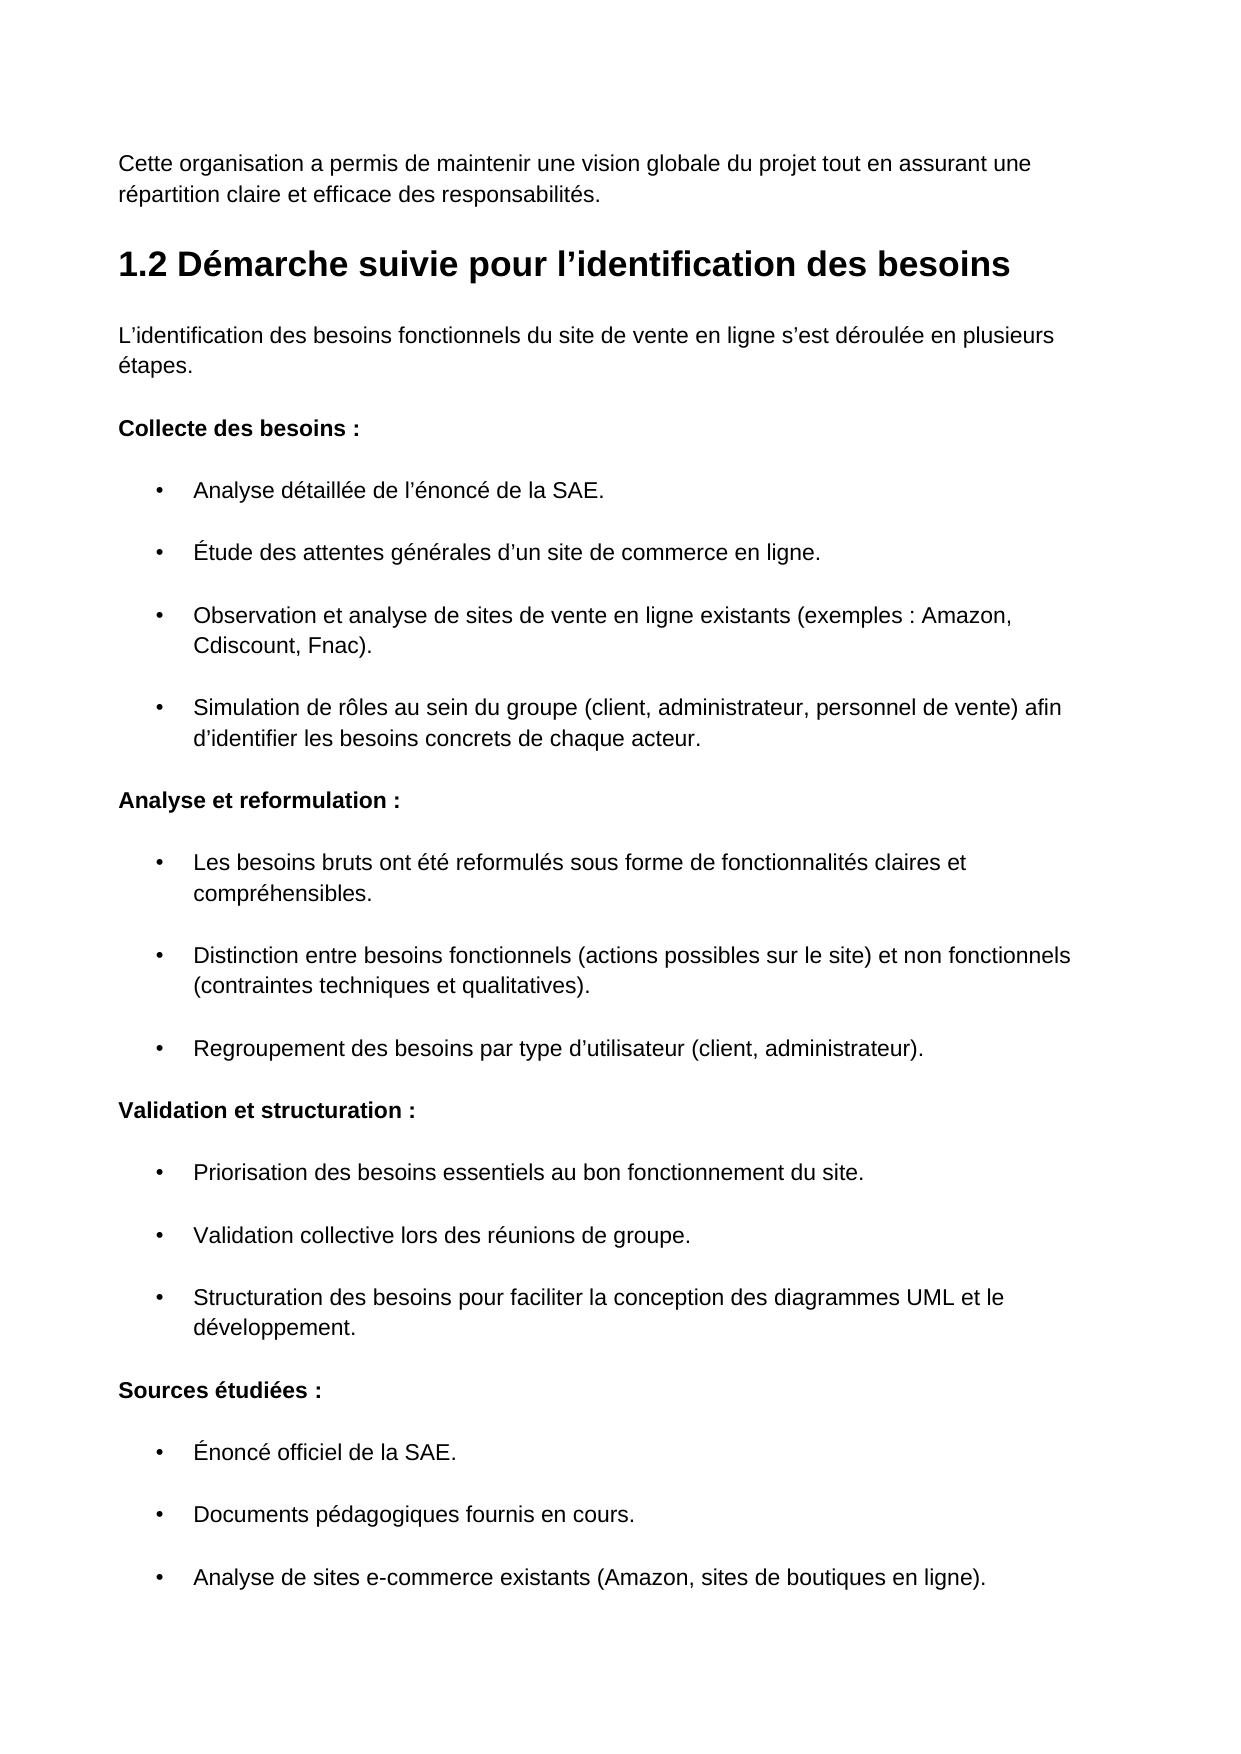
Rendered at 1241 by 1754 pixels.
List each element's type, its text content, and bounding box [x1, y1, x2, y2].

list Priorisation des besoins essentiels au bon fonctionnement du site. [156, 1159, 1122, 1186]
text 1.2 Démarche suivie pour l’identification des besoins [118, 243, 1122, 284]
list Simulation de rôles au sein du groupe (client, administrateur, personnel de vente) afin d’identifier les besoins concrets de chaque acteur. [156, 694, 1122, 751]
text Cette organisation a permis de maintenir une vision globale du projet tout en assurant une répartition claire et efficace des responsabilités. [118, 150, 1122, 207]
text Sources étudiées : [118, 1377, 1122, 1403]
list Étude des attentes générales d’un site de commerce en ligne. [156, 539, 1122, 566]
text L’identification des besoins fonctionnels du site de vente en ligne s’est déroulée en plusieurs étapes. [118, 322, 1122, 378]
text Analyse et reformulation : [118, 787, 1122, 813]
list Documents pédagogiques fournis en cours. [156, 1501, 1122, 1528]
list Observation et analyse de sites de vente en ligne existants (exemples : Amazon, Cdiscount, Fnac). [156, 602, 1122, 658]
text Collecte des besoins : [118, 414, 1122, 441]
list Les besoins bruts ont été reformulés sous forme de fonctionnalités claires et compréhensibles. [156, 849, 1122, 906]
list Énoncé officiel de la SAE. [156, 1439, 1122, 1465]
text Validation et structuration : [118, 1097, 1122, 1123]
list Distinction entre besoins fonctionnels (actions possibles sur le site) et non fonctionnels (contraintes techniques et qualitatives). [156, 942, 1122, 998]
list Validation collective lors des réunions de groupe. [156, 1222, 1122, 1248]
list Analyse de sites e-commerce existants (Amazon, sites de boutiques en ligne). [156, 1564, 1122, 1590]
list Structuration des besoins pour faciliter la conception des diagrammes UML et le développement. [156, 1284, 1122, 1341]
list Analyse détaillée de l’énoncé de la SAE. [156, 477, 1122, 503]
list Regroupement des besoins par type d’utilisateur (client, administrateur). [156, 1034, 1122, 1061]
